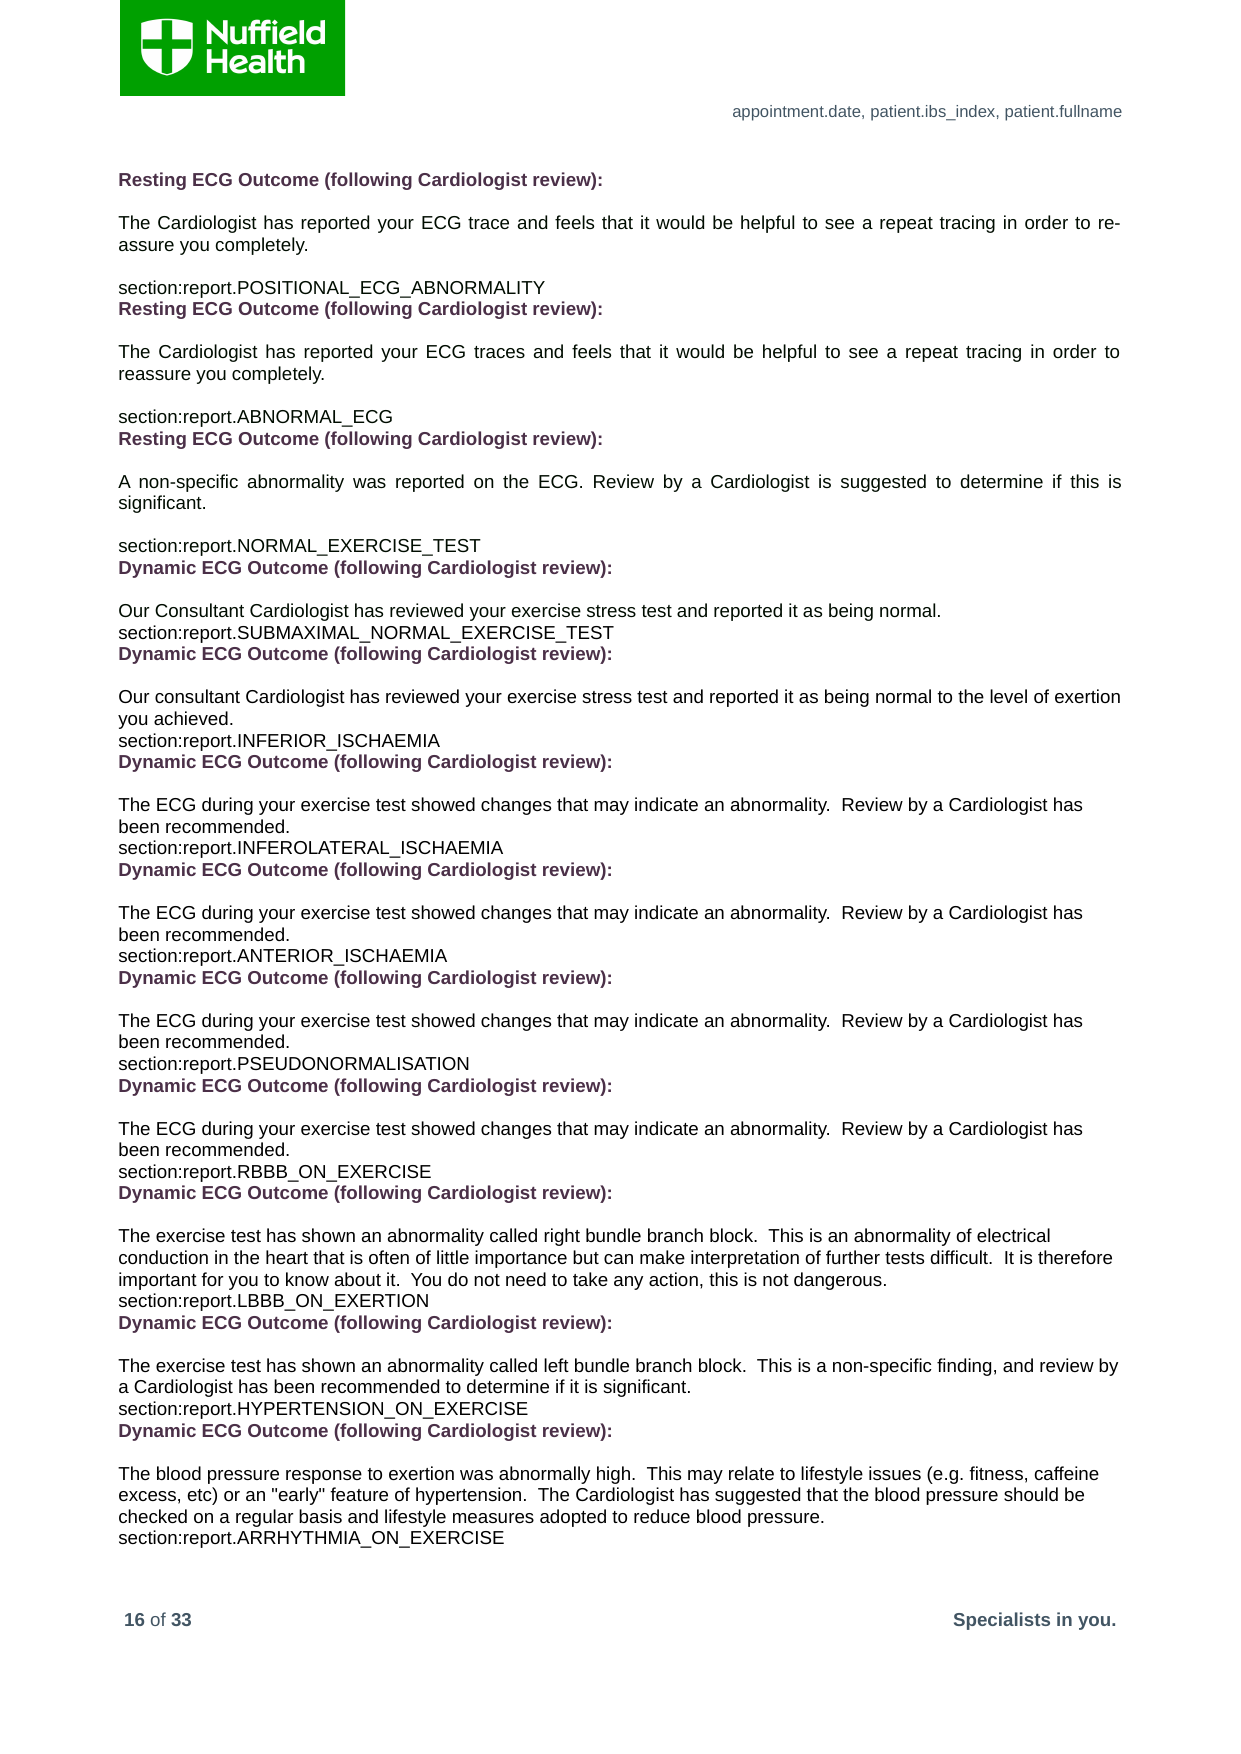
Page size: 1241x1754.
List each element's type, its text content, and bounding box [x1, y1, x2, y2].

text The ECG during your exercise test showed changes that may indicate an abnormality. Review by a Cardiologist has been recommended. [118, 1010, 1122, 1053]
text Dynamic ECG Outcome (following Cardiologist review): [118, 643, 1122, 665]
text The Cardiologist has reported your ECG traces and feels that it would be helpful to see a repeat tracing in order to reassure you completely. [118, 341, 1122, 384]
text Our consultant Cardiologist has reviewed your exercise stress test and reported it as being normal to the level of exertion you achieved. [118, 686, 1122, 729]
text Our Consultant Cardiologist has reviewed your exercise stress test and reported it as being normal. [118, 600, 1122, 622]
text Dynamic ECG Outcome (following Cardiologist review): [118, 557, 1122, 578]
text Dynamic ECG Outcome (following Cardiologist review): [118, 967, 1122, 988]
text The ECG during your exercise test showed changes that may indicate an abnormality. Review by a Cardiologist has been recommended. [118, 902, 1122, 945]
text section:report.ABNORMAL_ECG [118, 406, 1122, 427]
text section:report.RBBB_ON_EXERCISE [118, 1161, 1122, 1182]
text section:report.PSEUDONORMALISATION [118, 1053, 1122, 1074]
text The ECG during your exercise test showed changes that may indicate an abnormality. Review by a Cardiologist has been recommended. [118, 794, 1122, 837]
text The blood pressure response to exertion was abnormally high. This may relate to lifestyle issues (e.g. fitness, caffeine excess, etc) or an "early" feature of hypertension. The Cardiologist has suggested that the blood pressure should be checked on a regular basis and lifestyle measures adopted to reduce blood pressure. [118, 1462, 1122, 1527]
text section:report.INFERIOR_ISCHAEMIA [118, 729, 1122, 751]
text Resting ECG Outcome (following Cardiologist review): [118, 427, 1122, 449]
text The exercise test has shown an abnormality called right bundle branch block. This is an abnormality of electrical conduction in the heart that is often of little importance but can make interpretation of further tests difficult. It is therefore important for you to know about it. You do not need to take any action, this is not dangerous. [118, 1225, 1122, 1290]
text Dynamic ECG Outcome (following Cardiologist review): [118, 751, 1122, 772]
text The ECG during your exercise test showed changes that may indicate an abnormality. Review by a Cardiologist has been recommended. [118, 1117, 1122, 1161]
text Resting ECG Outcome (following Cardiologist review): [118, 298, 1122, 320]
text section:report.ARRHYTHMIA_ON_EXERCISE [118, 1527, 1122, 1549]
text The Cardiologist has reported your ECG trace and feels that it would be helpful to see a repeat tracing in order to re-assure you completely. [118, 212, 1122, 255]
text section:report.INFEROLATERAL_ISCHAEMIA [118, 837, 1122, 859]
text section:report.HYPERTENSION_ON_EXERCISE [118, 1398, 1122, 1419]
text The exercise test has shown an abnormality called left bundle branch block. This is a non-specific finding, and review by a Cardiologist has been recommended to determine if it is significant. [118, 1355, 1122, 1398]
text section:report.NORMAL_EXERCISE_TEST [118, 535, 1122, 557]
text A non-specific abnormality was reported on the ECG. Review by a Cardiologist is suggested to determine if this is significant. [118, 471, 1122, 514]
text section:report.POSITIONAL_ECG_ABNORMALITY [118, 277, 1122, 298]
text section:report.SUBMAXIMAL_NORMAL_EXERCISE_TEST [118, 622, 1122, 643]
text section:report.ANTERIOR_ISCHAEMIA [118, 945, 1122, 967]
text Dynamic ECG Outcome (following Cardiologist review): [118, 1074, 1122, 1096]
text Dynamic ECG Outcome (following Cardiologist review): [118, 1419, 1122, 1441]
text Dynamic ECG Outcome (following Cardiologist review): [118, 1312, 1122, 1333]
text Dynamic ECG Outcome (following Cardiologist review): [118, 1182, 1122, 1204]
text section:report.LBBB_ON_EXERTION [118, 1290, 1122, 1312]
text Resting ECG Outcome (following Cardiologist review): [118, 169, 1122, 190]
text Dynamic ECG Outcome (following Cardiologist review): [118, 859, 1122, 880]
